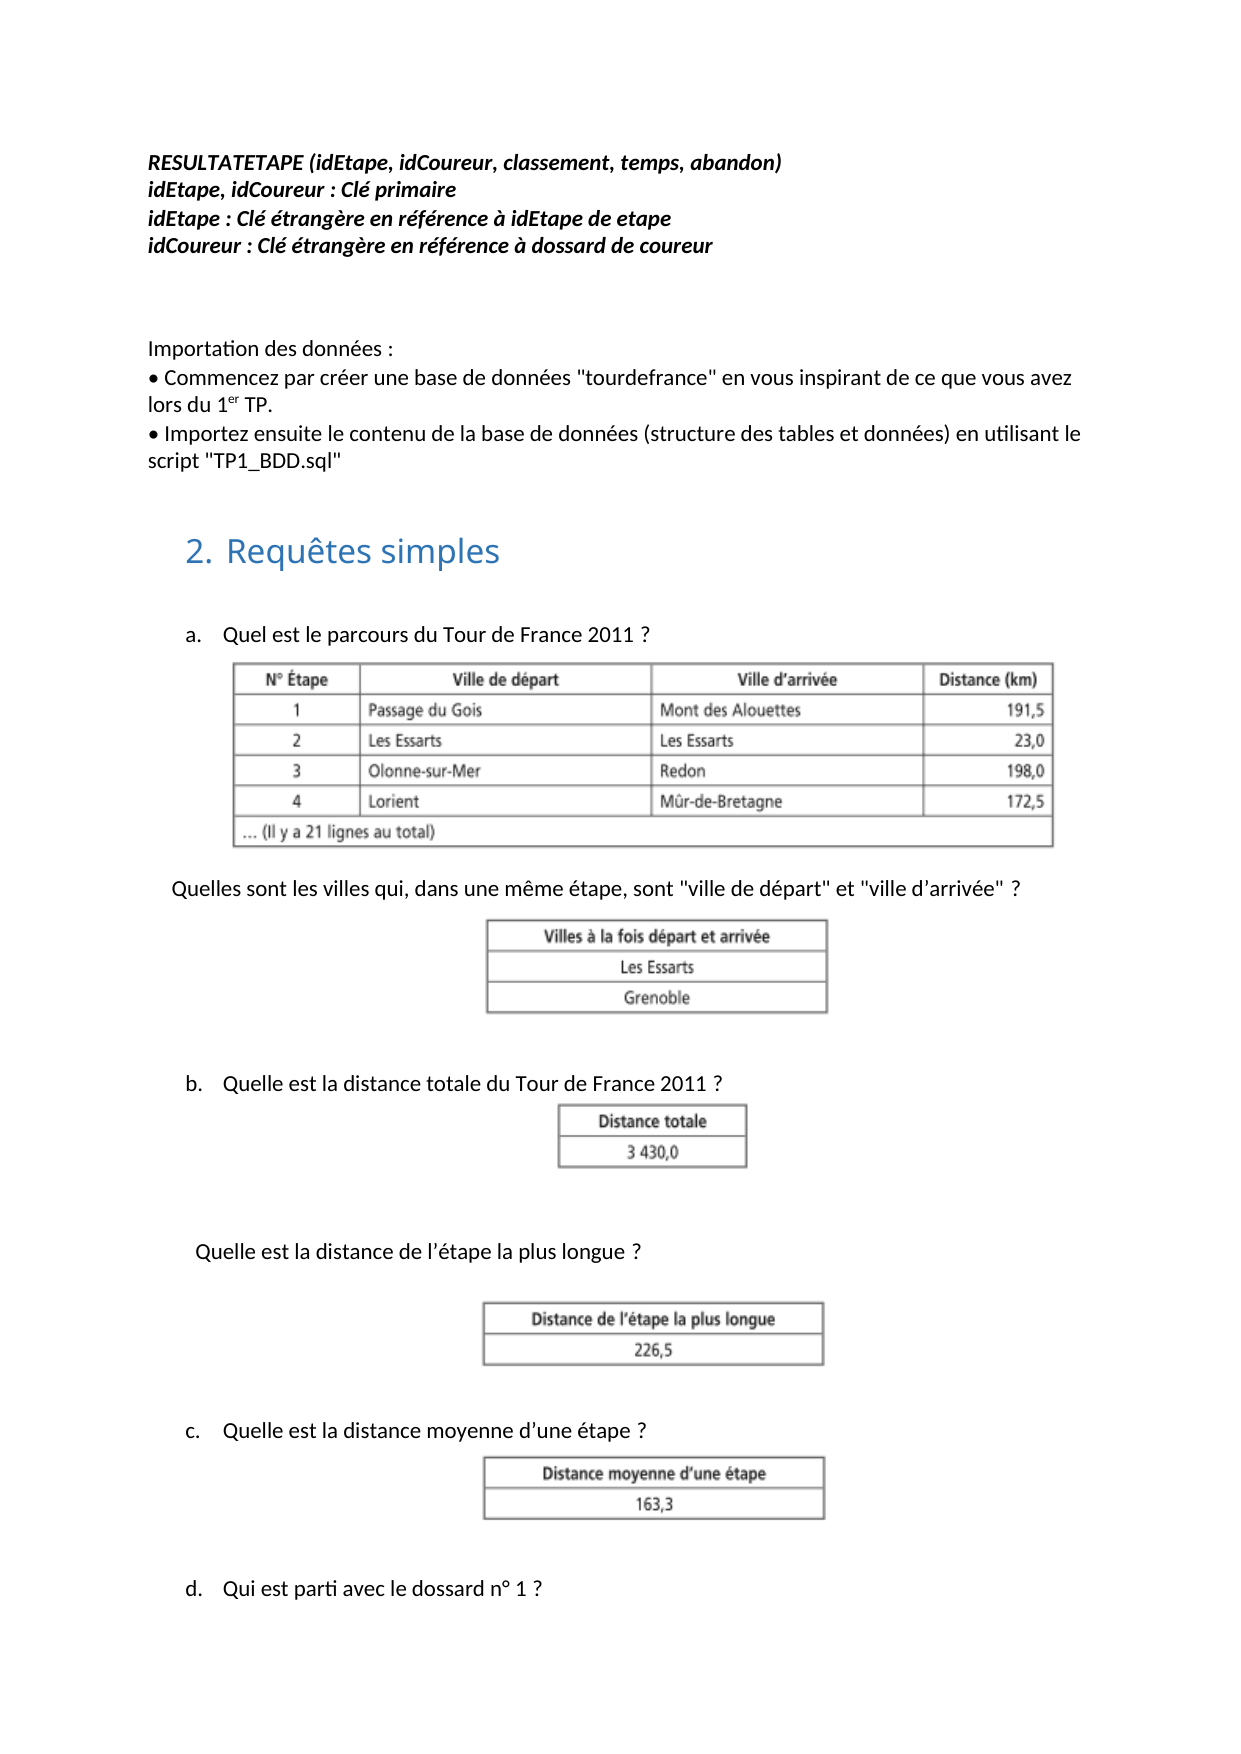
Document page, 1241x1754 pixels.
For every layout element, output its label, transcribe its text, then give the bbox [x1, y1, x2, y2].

picture [459, 901, 857, 1024]
picture [479, 1295, 836, 1371]
text Quelles sont les villes qui, dans une même étape, sont "ville de départ" et "ville d’arrivée" ? [148, 874, 1093, 902]
subtitle Requêtes simples [185, 528, 1093, 573]
list Quelle est la distance moyenne d’une étape ? [185, 1416, 1093, 1444]
text • Commencez par créer une base de données "tourdefrance" en vous inspirant de ce que vous avez lors du 1er TP. [148, 363, 1093, 419]
list Quelle est la distance totale du Tour de France 2011 ? [185, 1069, 1093, 1097]
list Quel est le parcours du Tour de France 2011 ? [185, 620, 1093, 648]
text idCoureur : Clé étrangère en référence à dossard de coureur [148, 232, 1093, 260]
picture [478, 1446, 837, 1528]
text Quelle est la distance de l’étape la plus longue ? [148, 1237, 1093, 1265]
picture [222, 650, 1093, 855]
text idEtape, idCoureur : Clé primaire [148, 176, 1093, 204]
text idEtape : Clé étrangère en référence à idEtape de etape [148, 204, 1093, 232]
text • Importez ensuite le contenu de la base de données (structure des tables et données) en utilisant le script "TP1_BDD.sql" [148, 419, 1093, 475]
text RESULTATETAPE (idEtape, idCoureur, classement, temps, abandon) [148, 148, 1093, 176]
text Importation des données : [148, 334, 1093, 363]
list Qui est parti avec le dossard n° 1 ? [185, 1574, 1093, 1602]
picture [550, 1099, 765, 1172]
